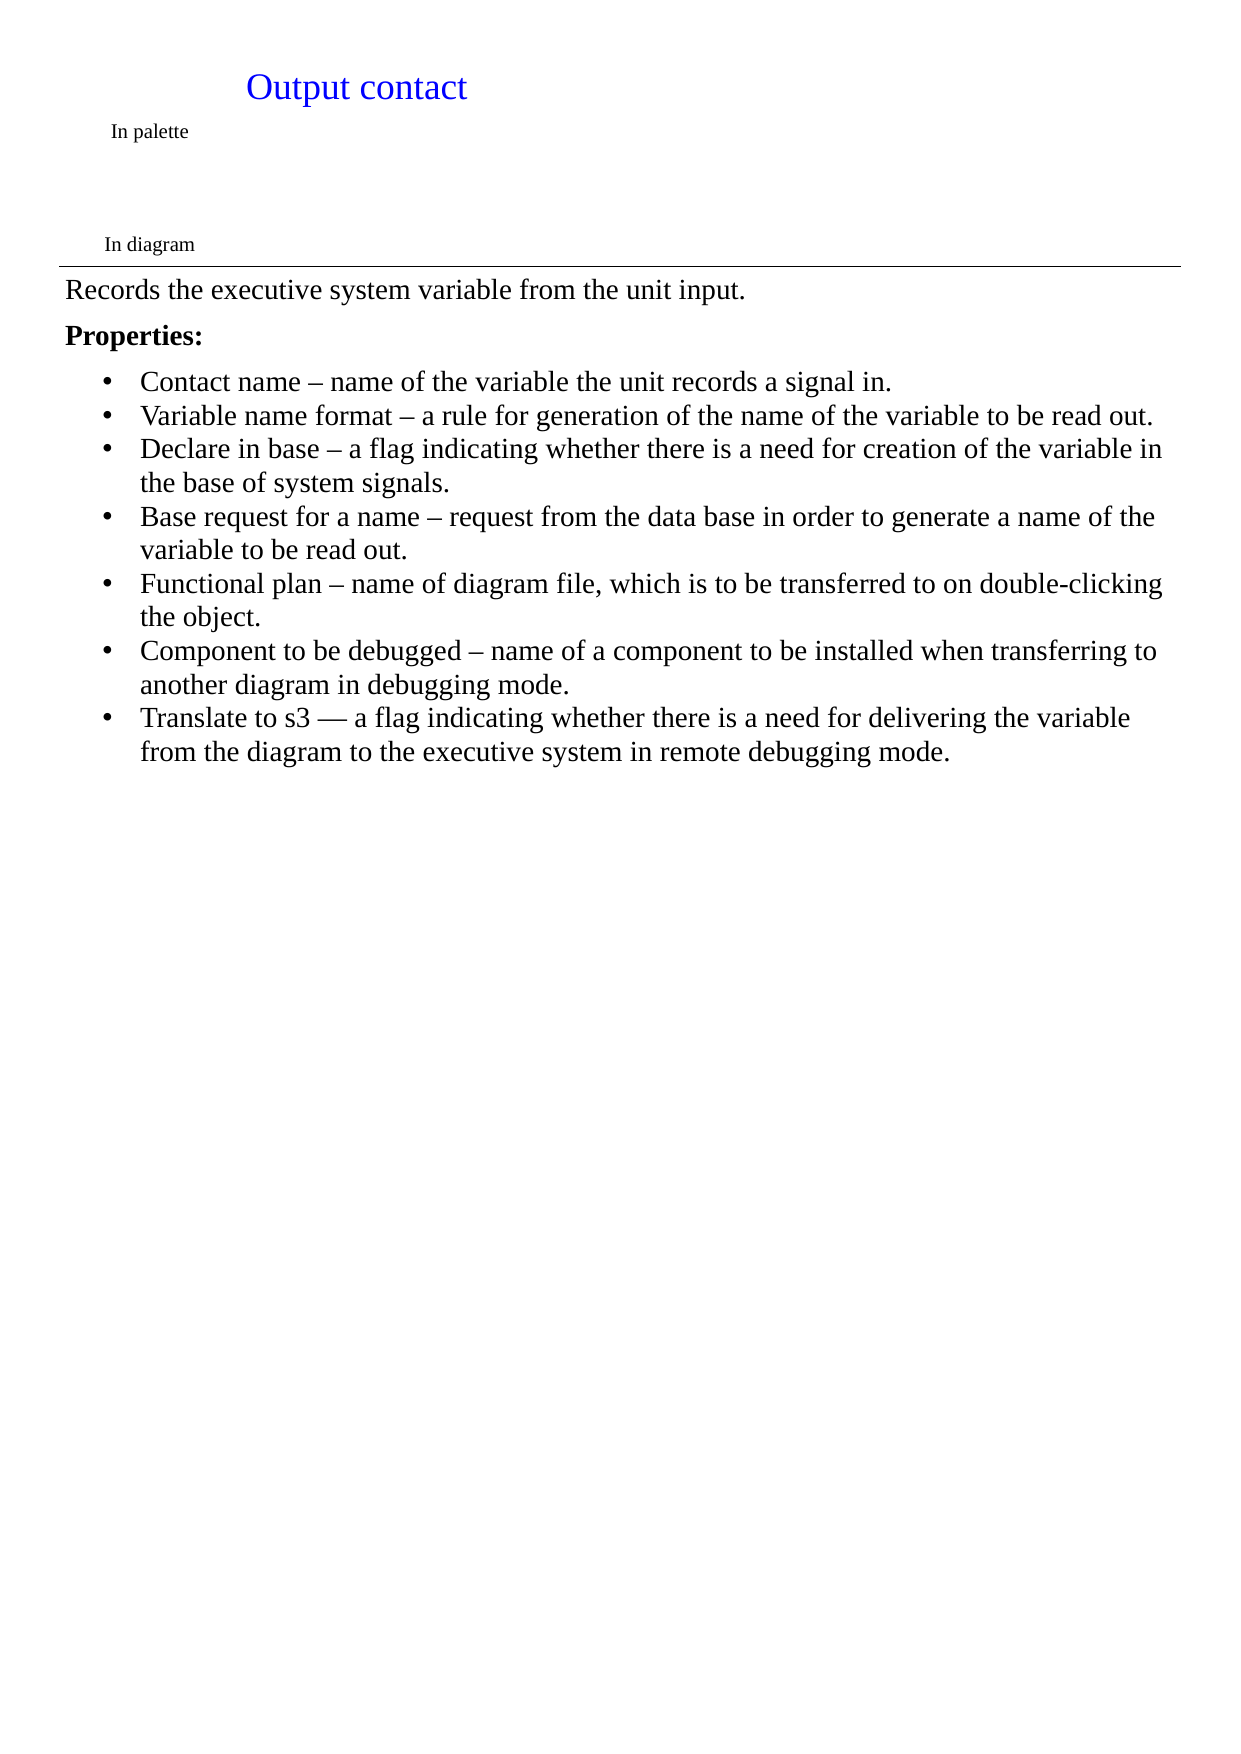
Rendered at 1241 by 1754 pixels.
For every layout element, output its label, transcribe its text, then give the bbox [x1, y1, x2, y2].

table_cell [240, 114, 1181, 154]
table_cell In palette [59, 114, 240, 154]
table_cell In diagram [59, 226, 240, 266]
table_cell [240, 154, 1181, 226]
table_header Output contact [240, 59, 1181, 114]
table_cell [240, 226, 1181, 266]
table_cell [59, 154, 240, 226]
table_header [59, 59, 240, 114]
table_cell Records the executive system variable from the unit input. Properties: Contact name – name of the variable the unit records a signal in. Variable name format – a rule for generation of the name of the variable to be read out. Declare in base – a flag indicating whether there is a need for creation of the variable in the base of system signals. Base request for a name – request from the data base in order to generate a name of the variable to be read out. Functional plan – name of diagram file, which is to be transferred to on double-clicking the object. Component to be debugged – name of a component to be installed when transferring to another diagram in debugging mode. Translate to s3 — a flag indicating whether there is a need for delivering the variable from the diagram to the executive system in remote debugging mode. [59, 267, 1181, 773]
